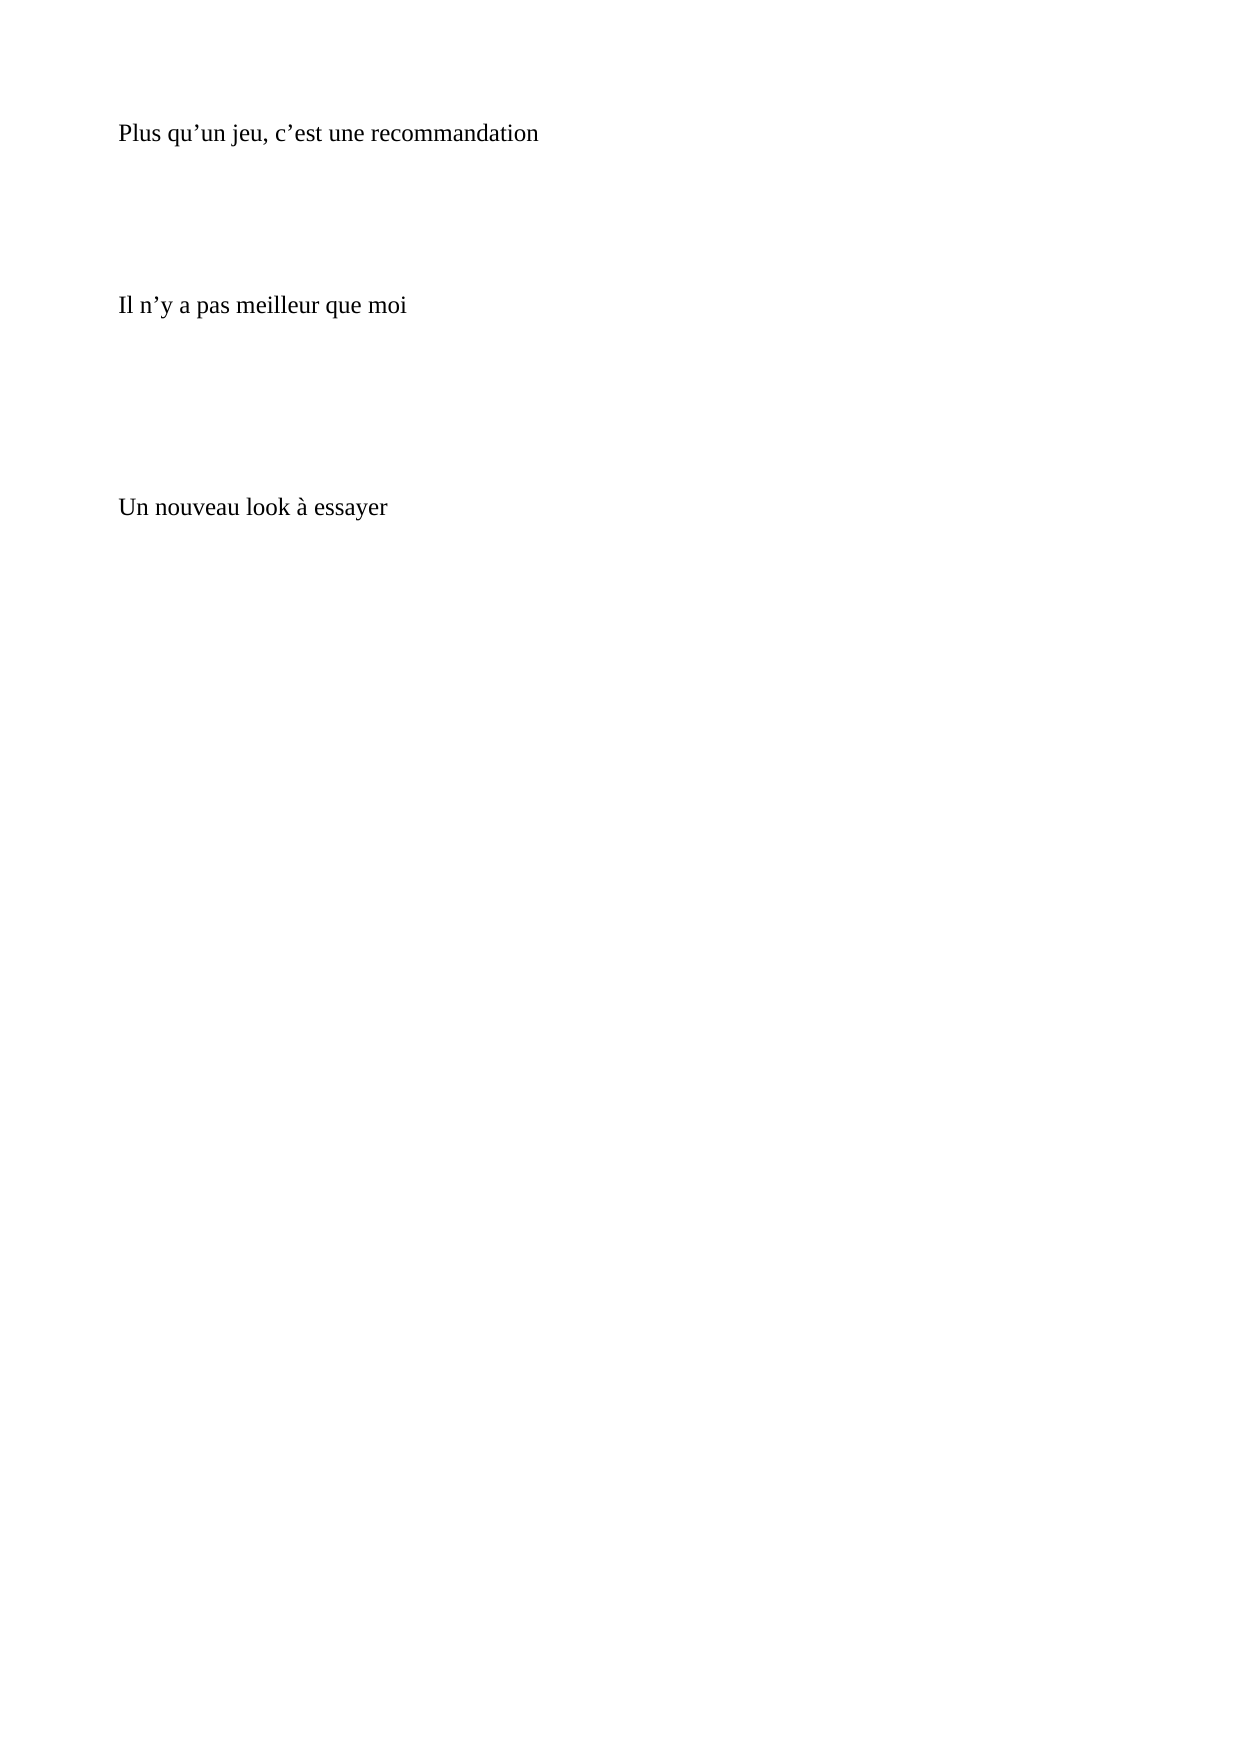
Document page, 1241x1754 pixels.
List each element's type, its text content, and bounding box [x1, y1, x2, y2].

text Il n’y a pas meilleur que moi [118, 291, 1122, 319]
text Un nouveau look à essayer [118, 492, 1122, 521]
text Plus qu’un jeu, c’est une recommandation [118, 118, 1122, 147]
